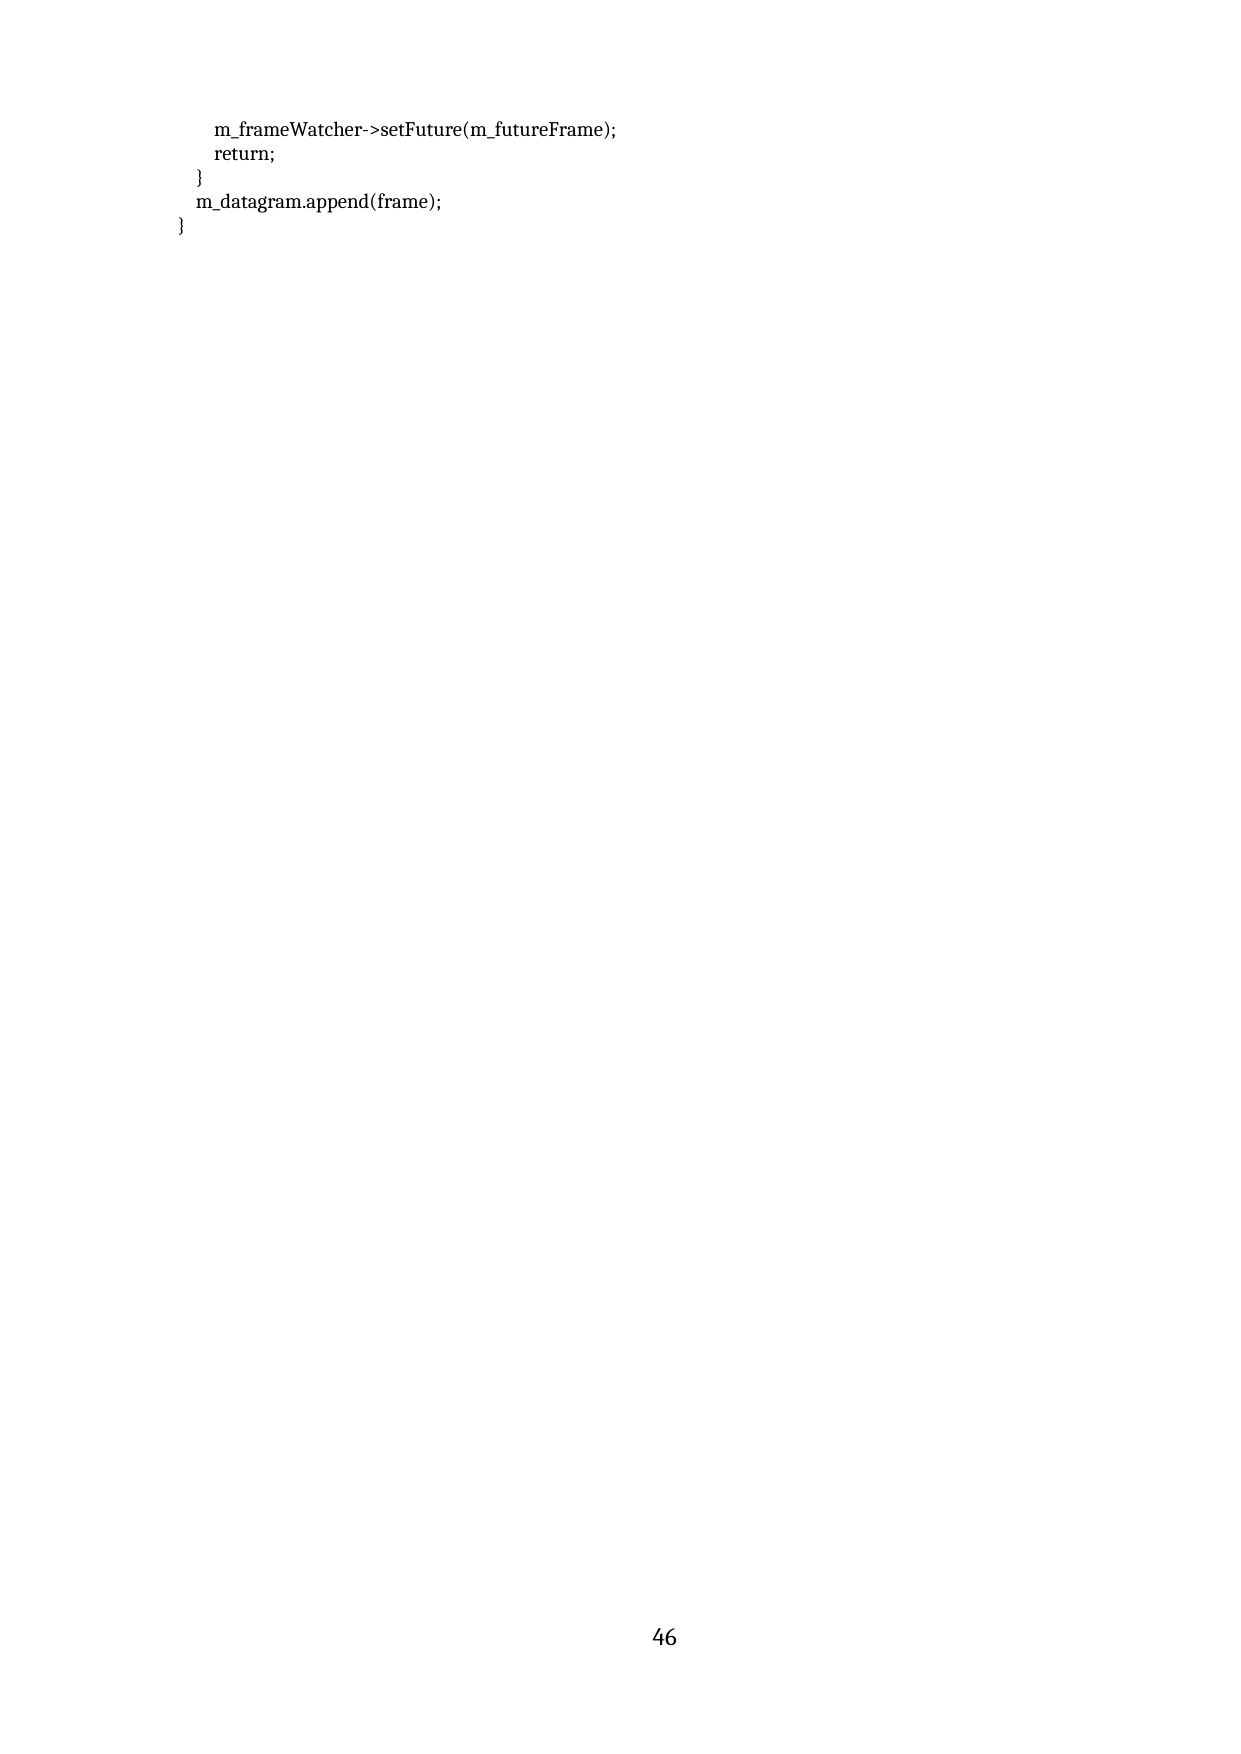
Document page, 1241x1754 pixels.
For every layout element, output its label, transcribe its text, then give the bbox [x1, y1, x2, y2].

text } [177, 166, 1152, 190]
text return; [177, 142, 1152, 166]
text } [177, 214, 1152, 238]
text m_frameWatcher->setFuture(m_futureFrame); [177, 118, 1152, 142]
text m_datagram.append(frame); [177, 190, 1152, 214]
